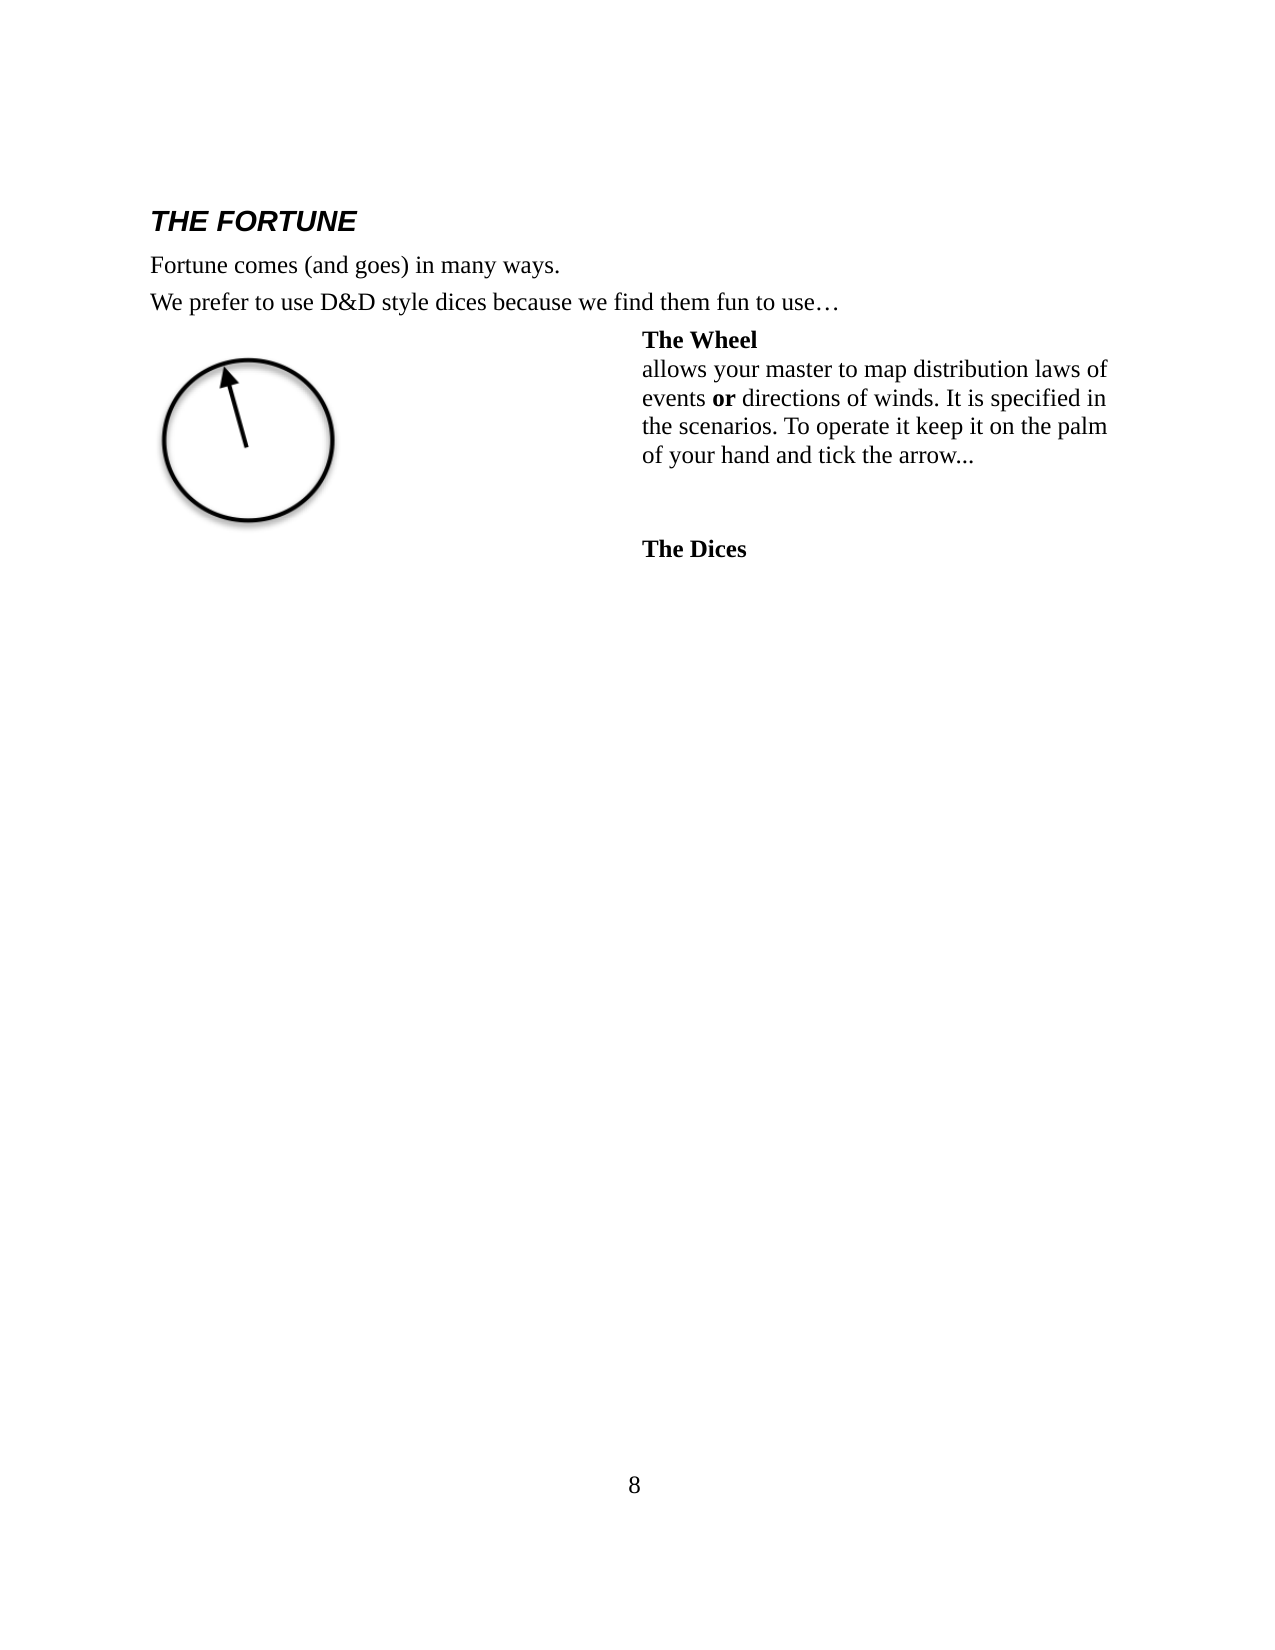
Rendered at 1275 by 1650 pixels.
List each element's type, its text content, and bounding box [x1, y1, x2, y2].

table_header The Wheel [638, 325, 1125, 354]
text We prefer to use D&D style dices because we find them fun to use… [150, 287, 1125, 316]
table_cell [150, 354, 154, 534]
subtitle THE FORTUNE [150, 204, 1125, 237]
table_cell [638, 150, 1125, 179]
table_cell [150, 150, 637, 179]
table_header [150, 325, 637, 354]
text Fortune comes (and goes) in many ways. [150, 250, 1125, 278]
table_cell [342, 354, 637, 534]
table_cell The Dices [638, 534, 1125, 563]
table_cell allows your master to map distribution laws of events or directions of winds. It is specified in the scenarios. To operate it keep it on the palm of your hand and tick the arrow... [638, 354, 1125, 534]
picture [154, 353, 342, 535]
table_cell [150, 534, 637, 563]
